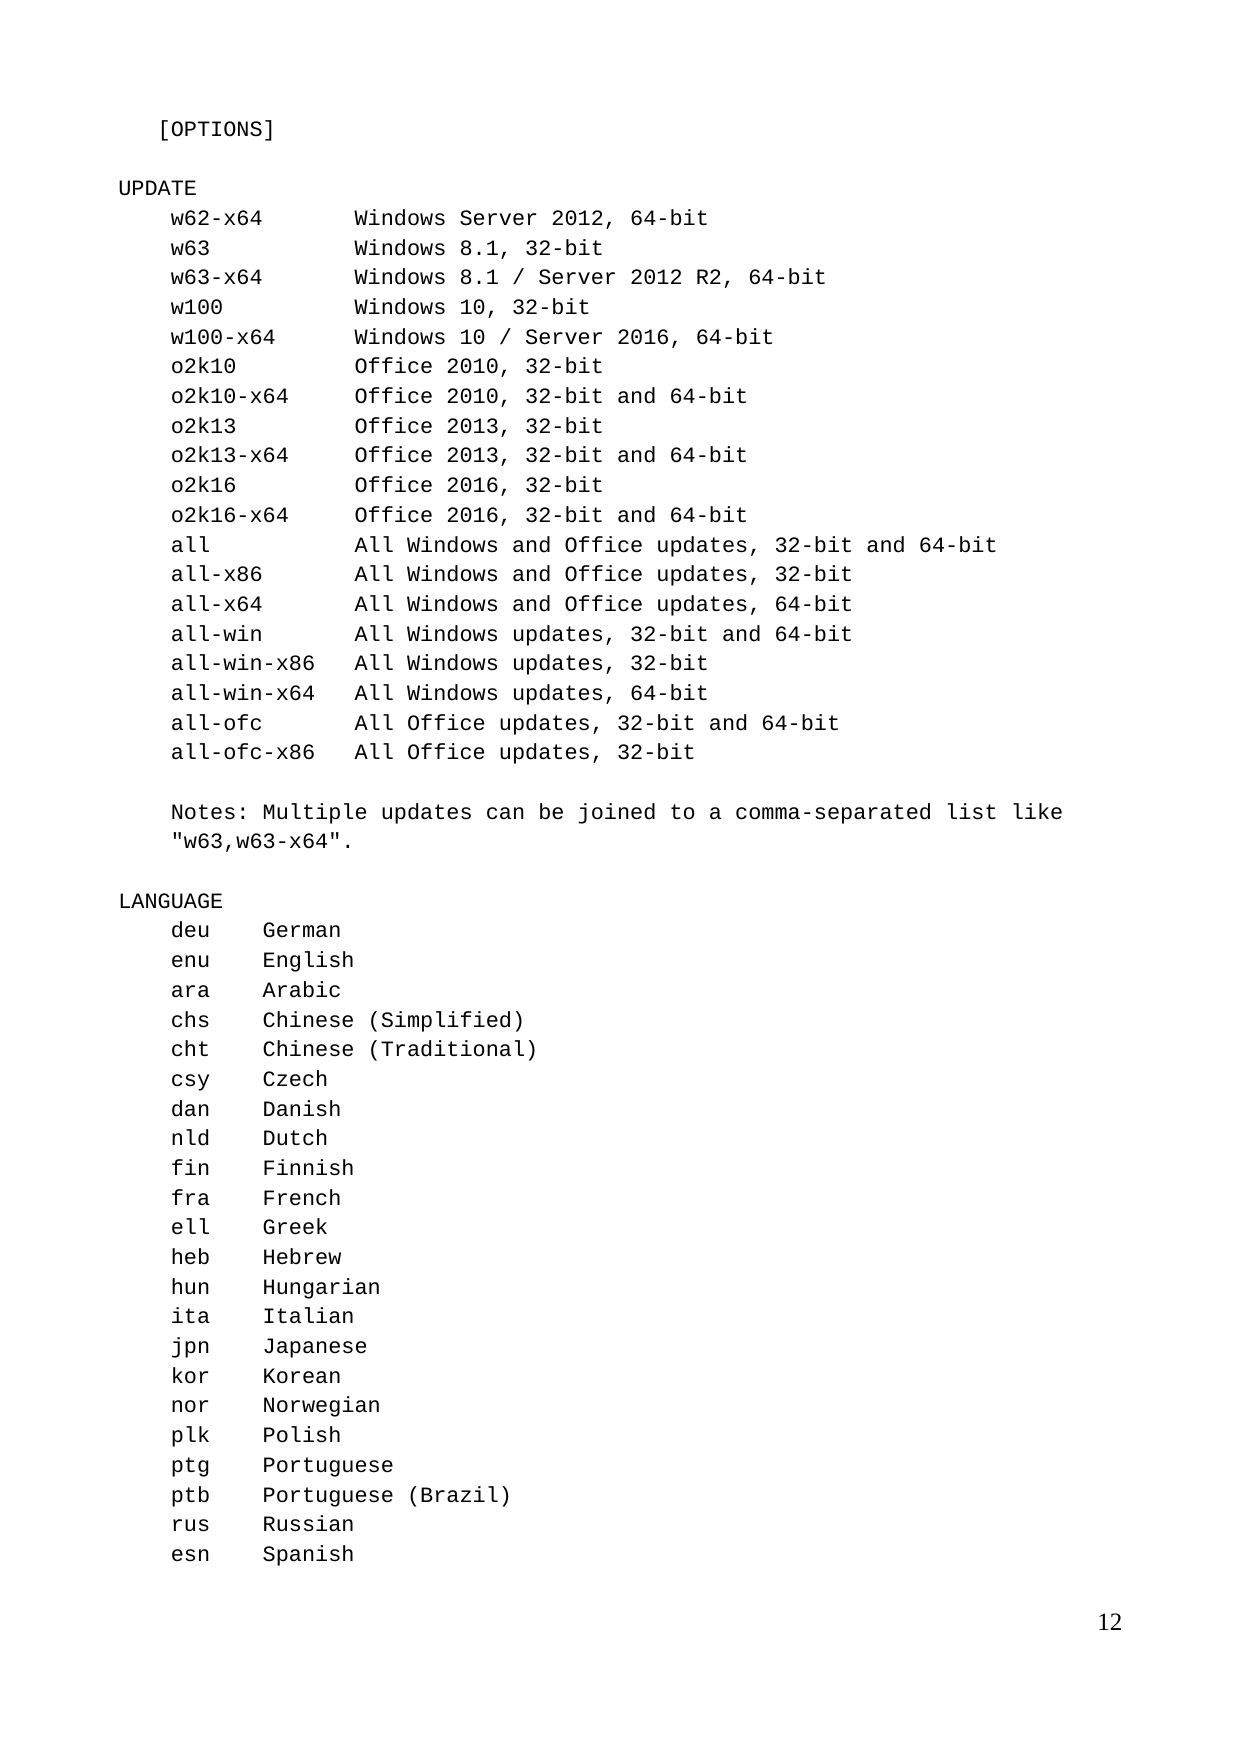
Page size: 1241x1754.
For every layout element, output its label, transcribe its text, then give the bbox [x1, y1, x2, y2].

text nld Dutch [118, 1127, 1122, 1152]
text rus Russian [118, 1513, 1122, 1538]
text all-ofc All Office updates, 32-bit and 64-bit [118, 712, 1122, 737]
text dan Danish [118, 1098, 1122, 1123]
text [OPTIONS] [118, 118, 1122, 143]
text plk Polish [118, 1424, 1122, 1449]
text w100-x64 Windows 10 / Server 2016, 64-bit [118, 326, 1122, 351]
text "w63,w63-x64". [118, 831, 1122, 855]
text o2k10-x64 Office 2010, 32-bit and 64-bit [118, 385, 1122, 410]
text nor Norwegian [118, 1395, 1122, 1419]
text ptb Portuguese (Brazil) [118, 1484, 1122, 1508]
text o2k16-x64 Office 2016, 32-bit and 64-bit [118, 504, 1122, 529]
text fra French [118, 1187, 1122, 1212]
text ell Greek [118, 1217, 1122, 1241]
text w100 Windows 10, 32-bit [118, 296, 1122, 321]
text fin Finnish [118, 1157, 1122, 1182]
text all-x86 All Windows and Office updates, 32-bit [118, 563, 1122, 588]
text ita Italian [118, 1306, 1122, 1330]
text Notes: Multiple updates can be joined to a comma-separated list like [118, 801, 1122, 826]
text hun Hungarian [118, 1276, 1122, 1301]
text enu English [118, 949, 1122, 974]
text all All Windows and Office updates, 32-bit and 64-bit [118, 534, 1122, 558]
text heb Hebrew [118, 1246, 1122, 1271]
text w62-x64 Windows Server 2012, 64-bit [118, 207, 1122, 232]
text ara Arabic [118, 979, 1122, 1004]
text chs Chinese (Simplified) [118, 1009, 1122, 1033]
text ptg Portuguese [118, 1454, 1122, 1479]
text esn Spanish [118, 1543, 1122, 1568]
text UPDATE [118, 177, 1122, 202]
text csy Czech [118, 1068, 1122, 1093]
text jpn Japanese [118, 1335, 1122, 1360]
text o2k16 Office 2016, 32-bit [118, 474, 1122, 499]
text deu German [118, 920, 1122, 944]
text all-x64 All Windows and Office updates, 64-bit [118, 593, 1122, 618]
text w63-x64 Windows 8.1 / Server 2012 R2, 64-bit [118, 267, 1122, 291]
text kor Korean [118, 1365, 1122, 1390]
text all-win-x86 All Windows updates, 32-bit [118, 652, 1122, 677]
text cht Chinese (Traditional) [118, 1038, 1122, 1063]
text w63 Windows 8.1, 32-bit [118, 237, 1122, 262]
text o2k13-x64 Office 2013, 32-bit and 64-bit [118, 445, 1122, 469]
text all-win All Windows updates, 32-bit and 64-bit [118, 623, 1122, 648]
text all-win-x64 All Windows updates, 64-bit [118, 682, 1122, 707]
text LANGUAGE [118, 890, 1122, 915]
text all-ofc-x86 All Office updates, 32-bit [118, 742, 1122, 766]
text o2k10 Office 2010, 32-bit [118, 356, 1122, 380]
text o2k13 Office 2013, 32-bit [118, 415, 1122, 440]
